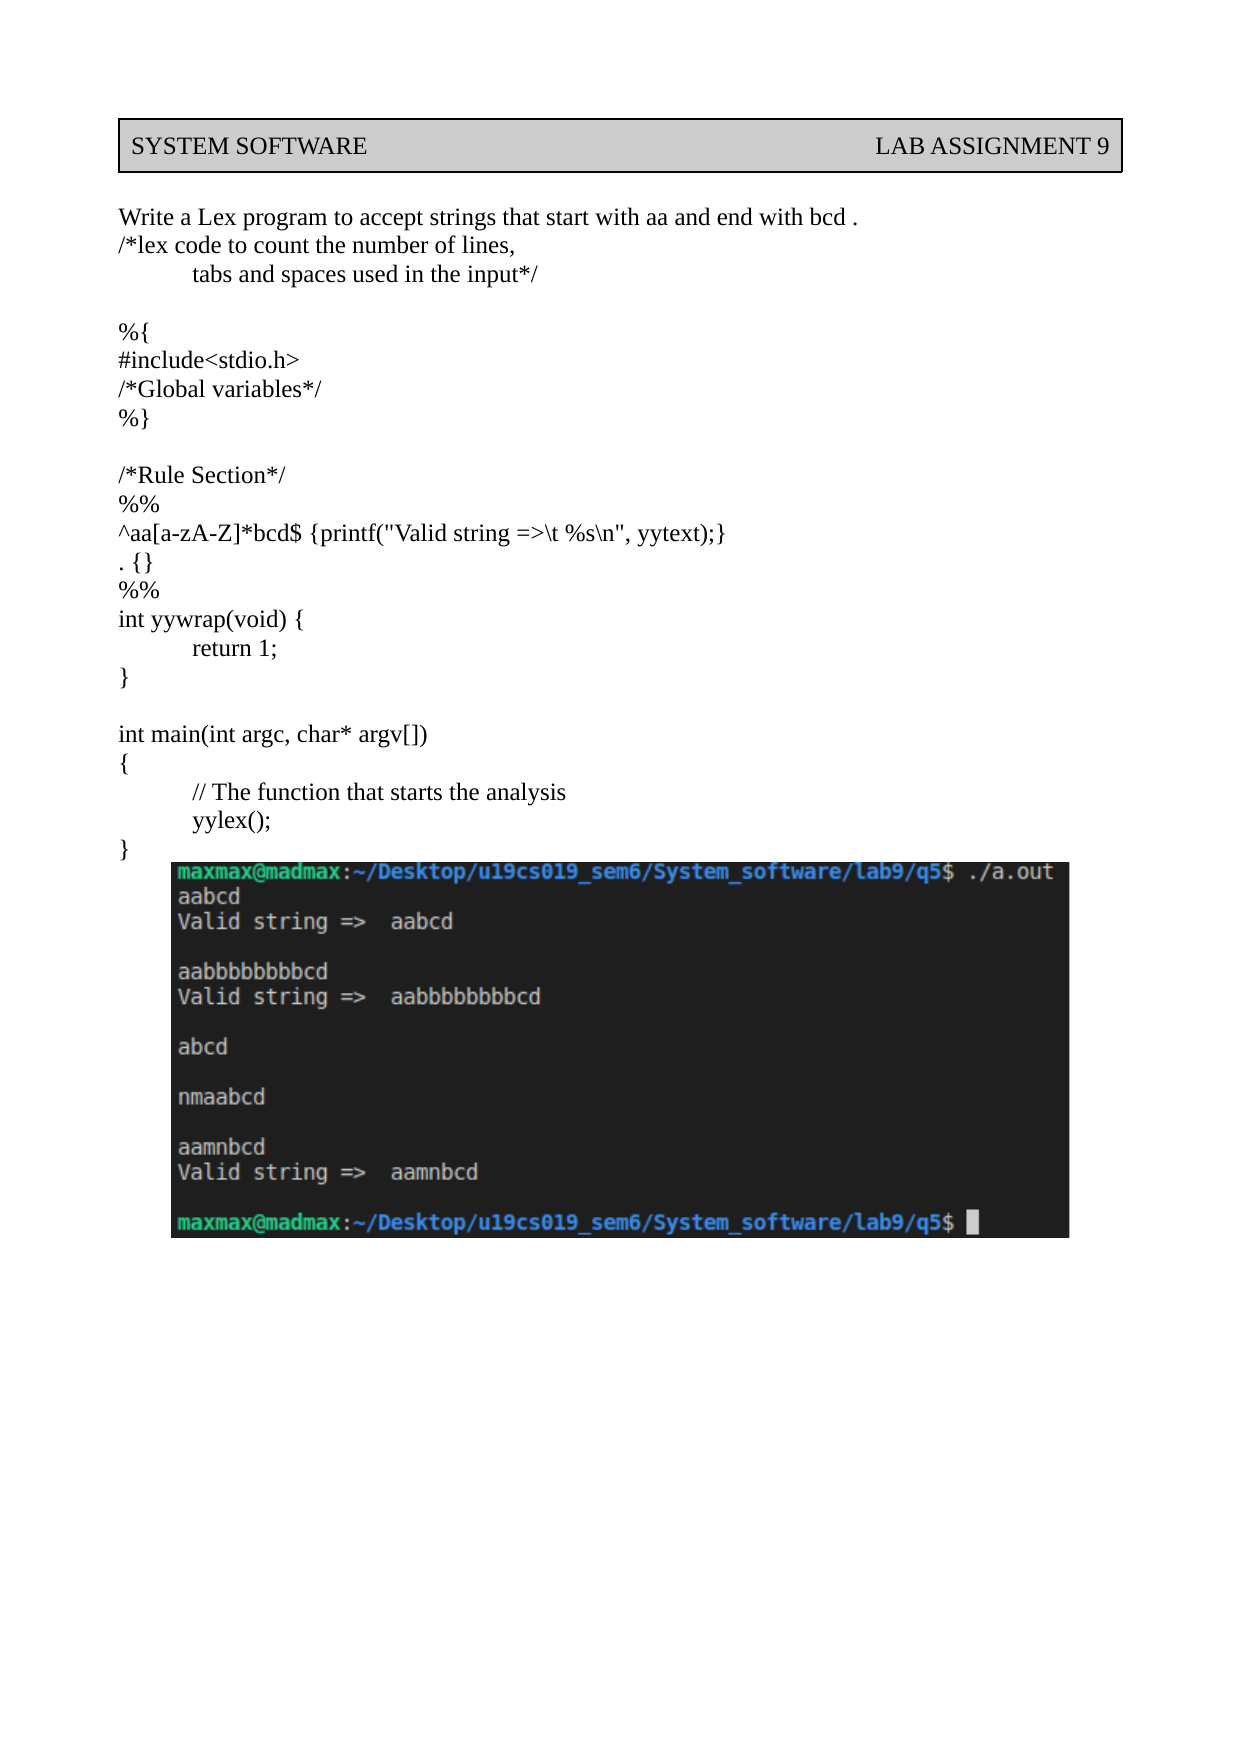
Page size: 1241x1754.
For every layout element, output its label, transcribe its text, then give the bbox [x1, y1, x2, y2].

text %} [118, 403, 1122, 432]
text %{ [118, 317, 1122, 345]
text Write a Lex program to accept strings that start with aa and end with bcd . [118, 202, 1122, 230]
text } [118, 662, 1122, 690]
text ^aa[a-zA-Z]*bcd$ {printf("Valid string =>\t %s\n", yytext);} [118, 518, 1122, 547]
text } [118, 834, 1122, 863]
text int main(int argc, char* argv[]) [118, 719, 1122, 748]
text /*Rule Section*/ [118, 460, 1122, 489]
picture [171, 862, 1070, 1238]
text int yywrap(void) { [118, 604, 1122, 633]
text /*lex code to count the number of lines, [118, 230, 1122, 259]
text %% [118, 575, 1122, 604]
text . {} [118, 547, 1122, 575]
text { [118, 748, 1122, 777]
text /*Global variables*/ [118, 374, 1122, 403]
text tabs and spaces used in the input*/ [118, 259, 1122, 288]
text // The function that starts the analysis [118, 777, 1122, 805]
text #include<stdio.h> [118, 345, 1122, 374]
text %% [118, 489, 1122, 518]
text yylex(); [118, 805, 1122, 834]
text return 1; [118, 633, 1122, 662]
